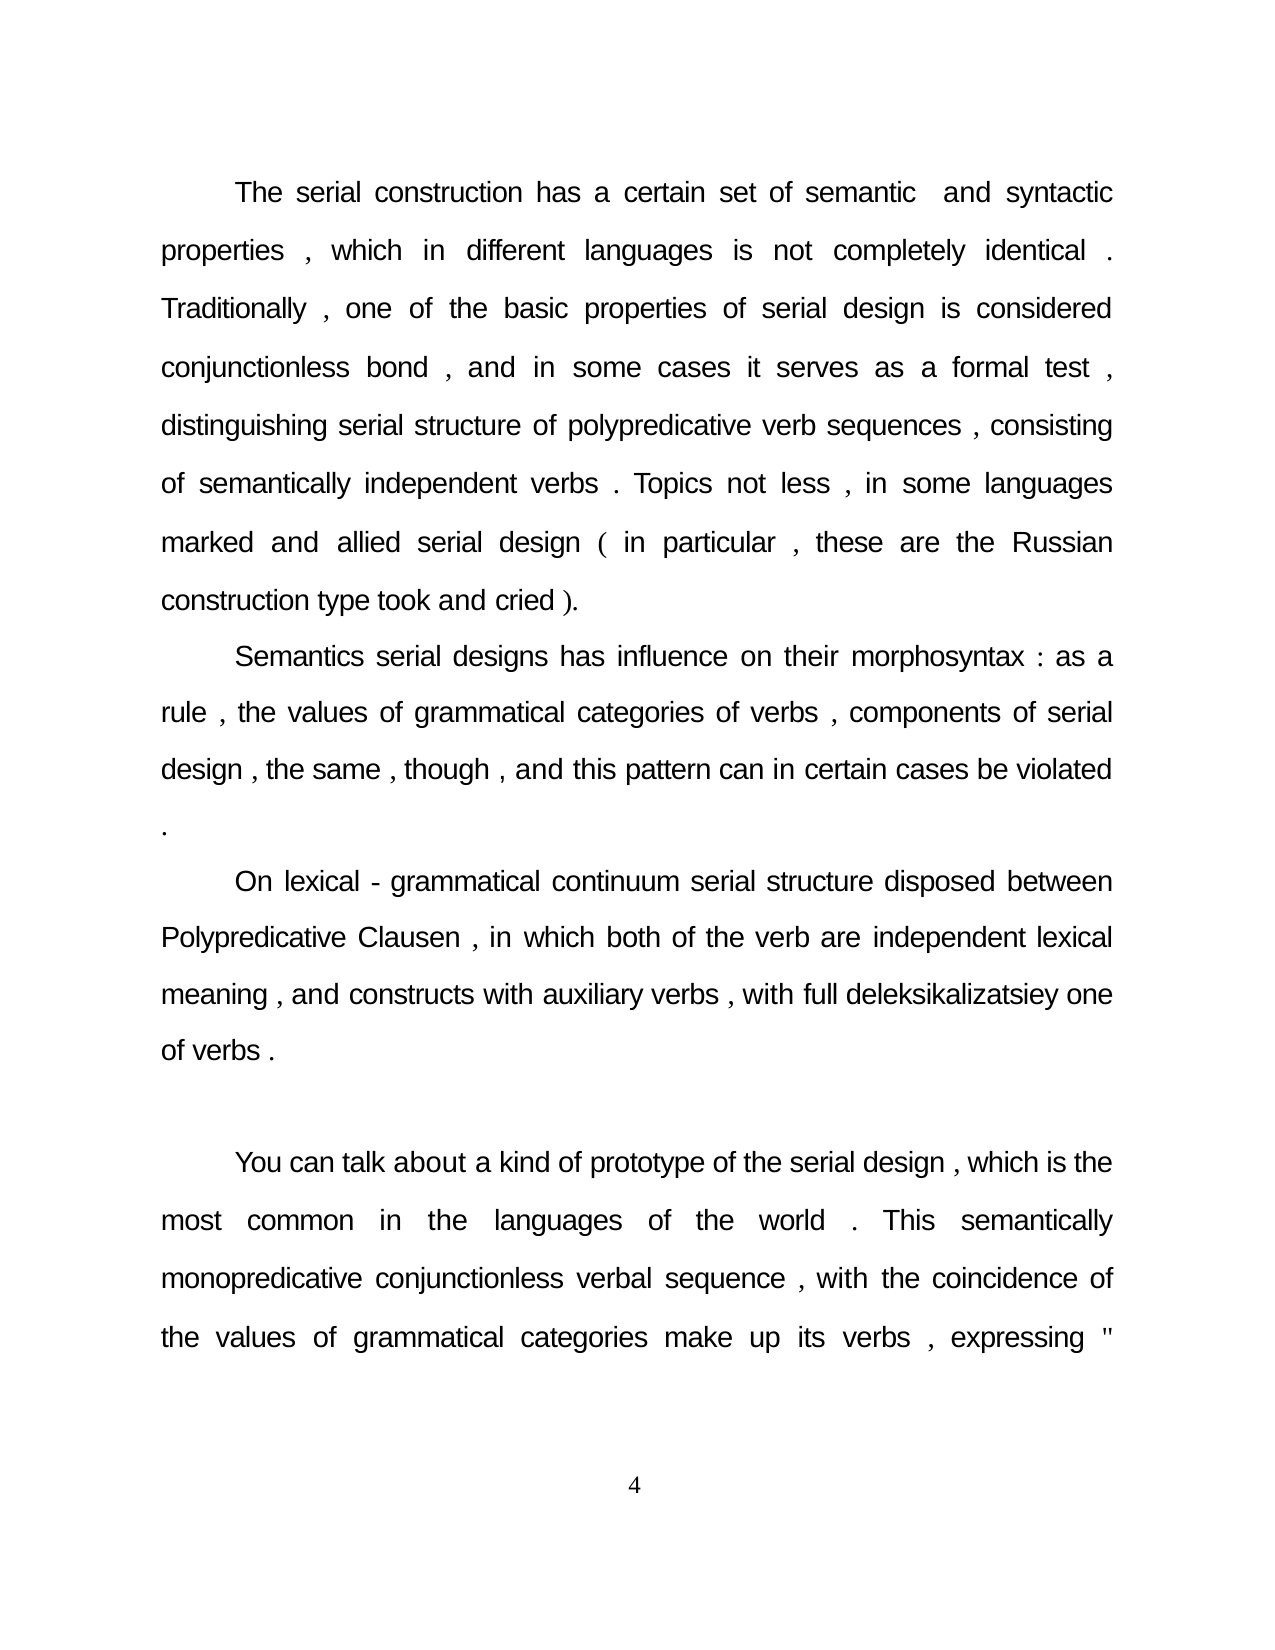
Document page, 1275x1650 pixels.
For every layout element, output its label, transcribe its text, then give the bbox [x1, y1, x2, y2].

text You can talk about a kind of prototype of the serial design , which is the most common in the languages ​​of the world . This semantically monopredicative conjunctionless verbal sequence , with the coincidence of the values of grammatical categories make up its verbs , expressing " [161, 1120, 1113, 1353]
text Semantics serial designs has influence on their morphosyntax : as a rule , the values of grammatical categories of verbs , components of serial design , the same , though , and this pattern can in certain cases be violated . [161, 617, 1113, 842]
text The serial construction has a certain set of semantic and syntactic properties , which in different languages ​​is not completely identical . Traditionally , one of the basic properties of serial design is considered conjunctionless bond , and in some cases it serves as a formal test , distinguishing serial structure of polypredicative verb sequences , consisting of semantically independent verbs . Topics not less , in some languages marked and allied serial design ( in particular , these are the Russian construction type took and cried ). [161, 150, 1113, 617]
text On lexical - grammatical continuum serial structure disposed between Polypredicative Clausen , in which both of the verb are independent lexical meaning , and constructs with auxiliary verbs , with full deleksikalizatsiey one of verbs . [161, 842, 1113, 1067]
